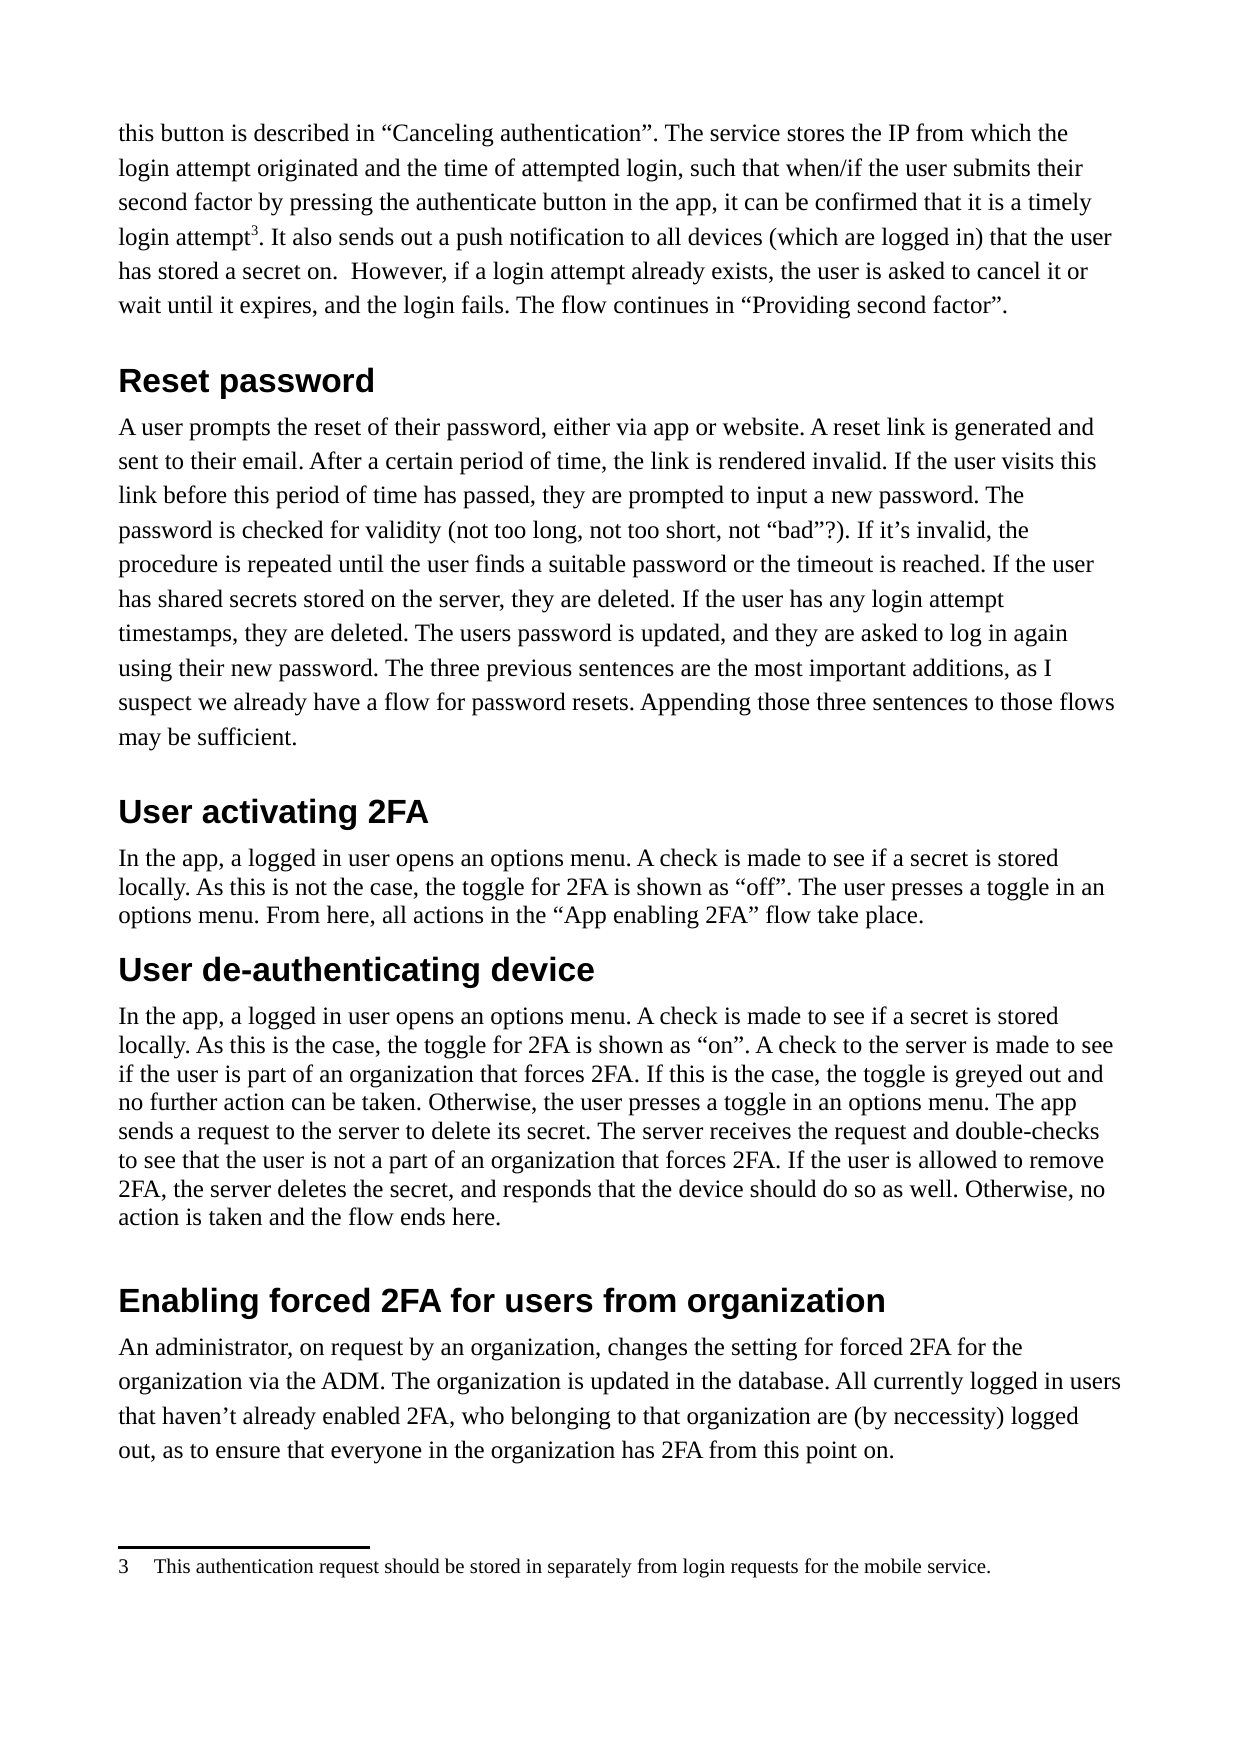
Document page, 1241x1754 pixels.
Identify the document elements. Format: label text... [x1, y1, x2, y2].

subtitle User de-authenticating device [118, 950, 1122, 989]
subtitle User activating 2FA [118, 792, 1122, 830]
text This authentication request should be stored in separately from login requests for the mobile service. [118, 1553, 1122, 1578]
text this button is described in “Canceling authentication”. The service stores the IP from which the login attempt originated and the time of attempted login, such that when/if the user submits their second factor by pressing the authenticate button in the app, it can be confirmed that it is a timely login attempt. It also sends out a push notification to all devices (which are logged in) that the user has stored a secret on. However, if a login attempt already exists, the user is asked to cancel it or wait until it expires, and the login fails. The flow continues in “Providing second factor”. [118, 118, 1122, 319]
text In the app, a logged in user opens an options menu. A check is made to see if a secret is stored locally. As this is not the case, the toggle for 2FA is shown as “off”. The user presses a toggle in an options menu. From here, all actions in the “App enabling 2FA” flow take place. [118, 843, 1122, 929]
text An administrator, on request by an organization, changes the setting for forced 2FA for the organization via the ADM. The organization is updated in the database. All currently logged in users that haven’t already enabled 2FA, who belonging to that organization are (by neccessity) logged out, as to ensure that everyone in the organization has 2FA from this point on. [118, 1332, 1122, 1464]
subtitle Enabling forced 2FA for users from organization [118, 1281, 1122, 1319]
text A user prompts the reset of their password, either via app or website. A reset link is generated and sent to their email. After a certain period of time, the link is rendered invalid. If the user visits this link before this period of time has passed, they are prompted to input a new password. The password is checked for validity (not too long, not too short, not “bad”?). If it’s invalid, the procedure is repeated until the user finds a suitable password or the timeout is reached. If the user has shared secrets stored on the server, they are deleted. If the user has any login attempt timestamps, they are deleted. The users password is updated, and they are asked to log in again using their new password. The three previous sentences are the most important additions, as I suspect we already have a flow for password resets. Appending those three sentences to those flows may be sufficient. [118, 412, 1122, 751]
subtitle Reset password [118, 360, 1122, 399]
text In the app, a logged in user opens an options menu. A check is made to see if a secret is stored locally. As this is the case, the toggle for 2FA is shown as “on”. A check to the server is made to see if the user is part of an organization that forces 2FA. If this is the case, the toggle is greyed out and no further action can be taken. Otherwise, the user presses a toggle in an options menu. The app sends a request to the server to delete its secret. The server receives the request and double-checks to see that the user is not a part of an organization that forces 2FA. If the user is allowed to remove 2FA, the server deletes the secret, and responds that the device should do so as well. Otherwise, no action is taken and the flow ends here. [118, 1001, 1122, 1231]
